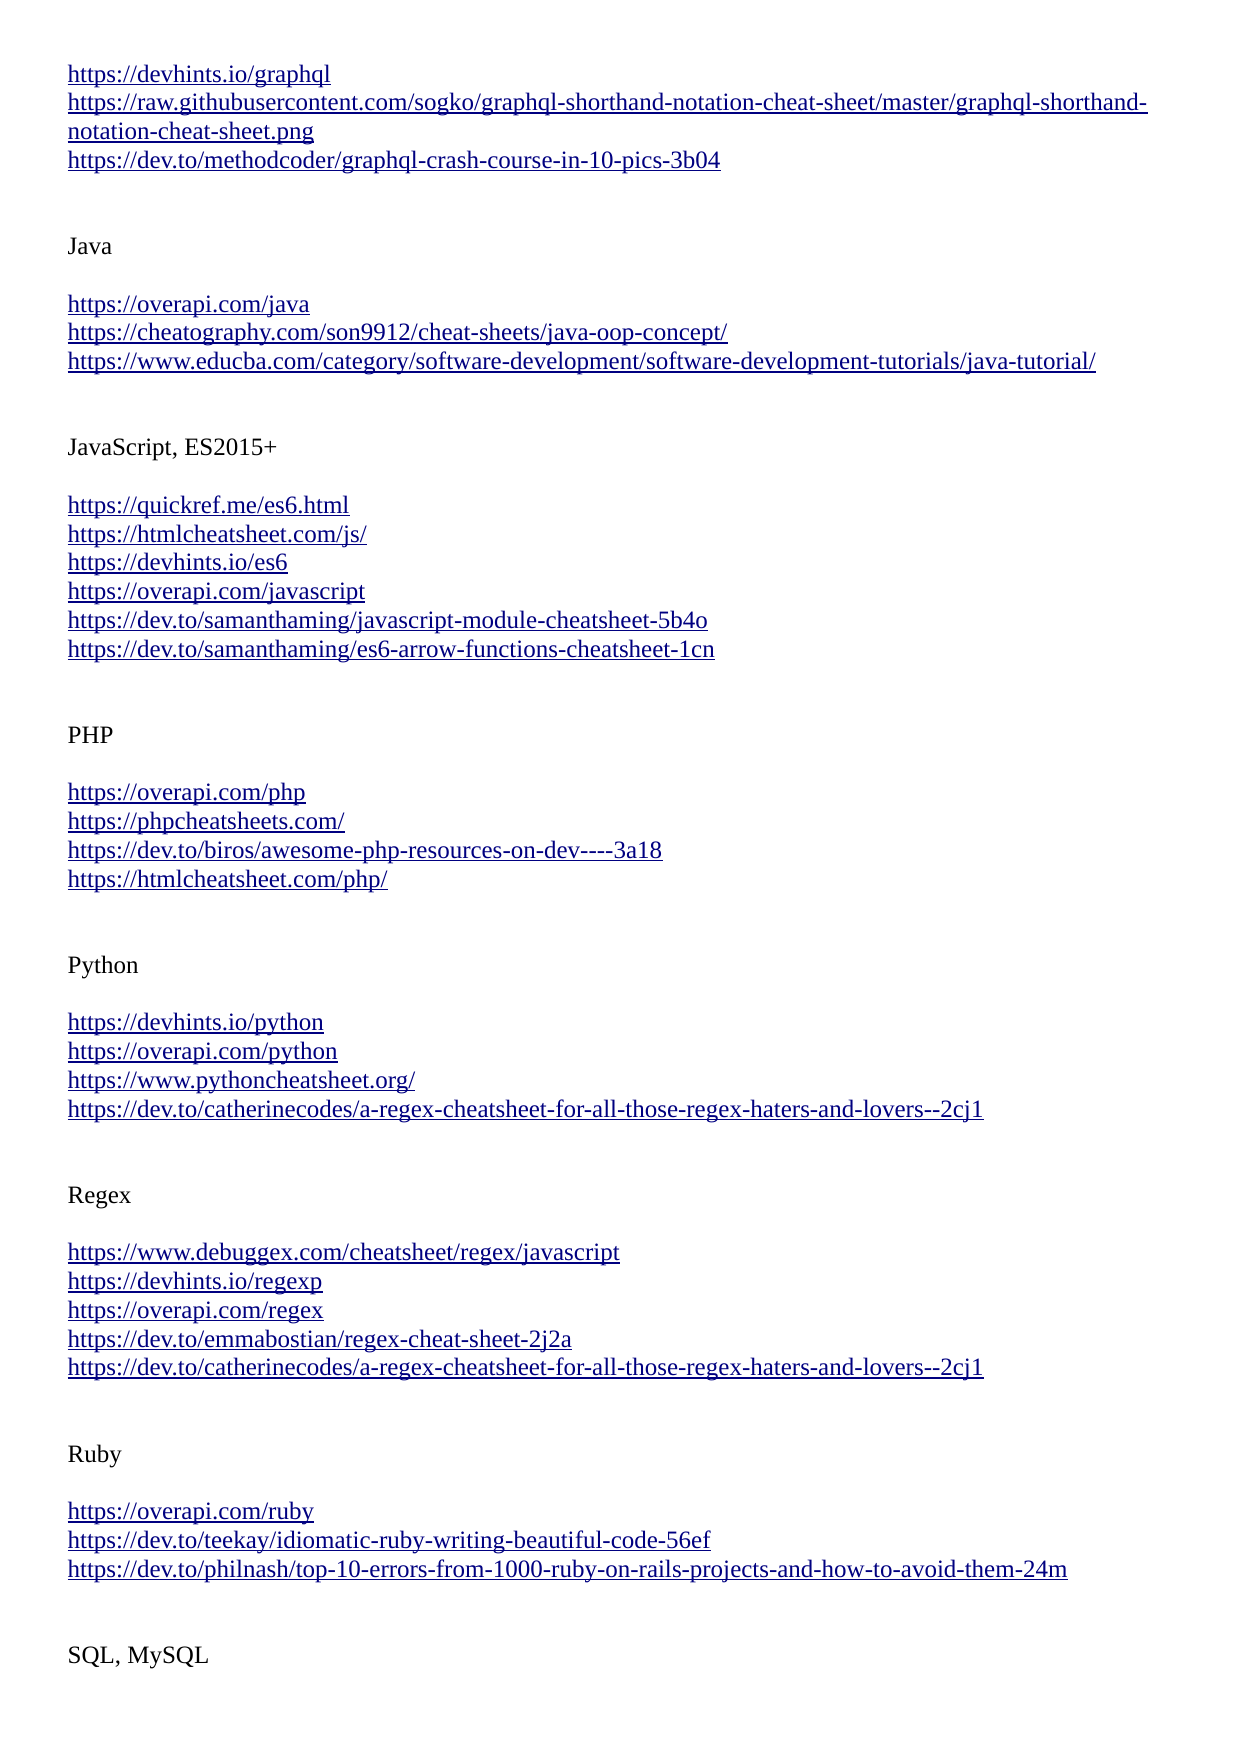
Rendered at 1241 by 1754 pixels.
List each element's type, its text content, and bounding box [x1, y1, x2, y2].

text https://phpcheatsheets.com/ [67, 806, 1211, 835]
text Ruby [67, 1439, 1211, 1467]
text https://htmlcheatsheet.com/php/ [67, 864, 1211, 892]
text https://dev.to/methodcoder/graphql-crash-course-in-10-pics-3b04 [67, 145, 1211, 174]
text Python [67, 950, 1211, 979]
text PHP [67, 720, 1211, 749]
text SQL, MySQL [67, 1640, 1211, 1669]
text JavaScript, ES2015+ [67, 432, 1211, 461]
text https://quickref.me/es6.html [67, 490, 1211, 519]
text https://dev.to/teekay/idiomatic-ruby-writing-beautiful-code-56ef [67, 1525, 1211, 1554]
text https://www.debuggex.com/cheatsheet/regex/javascript [67, 1237, 1211, 1266]
text https://dev.to/samanthaming/javascript-module-cheatsheet-5b4o [67, 605, 1211, 634]
text https://raw.githubusercontent.com/sogko/graphql-shorthand-notation-cheat-sheet/master/graphql-shorthand-notation-cheat-sheet.png [67, 87, 1211, 145]
text https://dev.to/catherinecodes/a-regex-cheatsheet-for-all-those-regex-haters-and-lovers--2cj1 [67, 1094, 1211, 1122]
text https://dev.to/samanthaming/es6-arrow-functions-cheatsheet-1cn [67, 634, 1211, 662]
text https://devhints.io/python [67, 1007, 1211, 1036]
text https://devhints.io/regexp [67, 1266, 1211, 1295]
text https://www.educba.com/category/software-development/software-development-tutorials/java-tutorial/ [67, 346, 1211, 375]
text https://devhints.io/es6 [67, 547, 1211, 576]
text https://overapi.com/ruby [67, 1496, 1211, 1525]
text https://dev.to/philnash/top-10-errors-from-1000-ruby-on-rails-projects-and-how-to-avoid-them-24m [67, 1554, 1211, 1582]
text https://dev.to/biros/awesome-php-resources-on-dev----3a18 [67, 835, 1211, 864]
text https://www.pythoncheatsheet.org/ [67, 1065, 1211, 1094]
text https://cheatography.com/son9912/cheat-sheets/java-oop-concept/ [67, 317, 1211, 346]
text https://htmlcheatsheet.com/js/ [67, 519, 1211, 547]
text https://overapi.com/regex [67, 1295, 1211, 1324]
text https://devhints.io/graphql [67, 59, 1211, 87]
text https://dev.to/emmabostian/regex-cheat-sheet-2j2a [67, 1324, 1211, 1352]
text https://overapi.com/python [67, 1036, 1211, 1065]
text Java [67, 231, 1211, 260]
text https://overapi.com/javascript [67, 576, 1211, 605]
text https://dev.to/catherinecodes/a-regex-cheatsheet-for-all-those-regex-haters-and-lovers--2cj1 [67, 1352, 1211, 1381]
text https://overapi.com/java [67, 289, 1211, 317]
text Regex [67, 1180, 1211, 1209]
text https://overapi.com/php [67, 777, 1211, 806]
